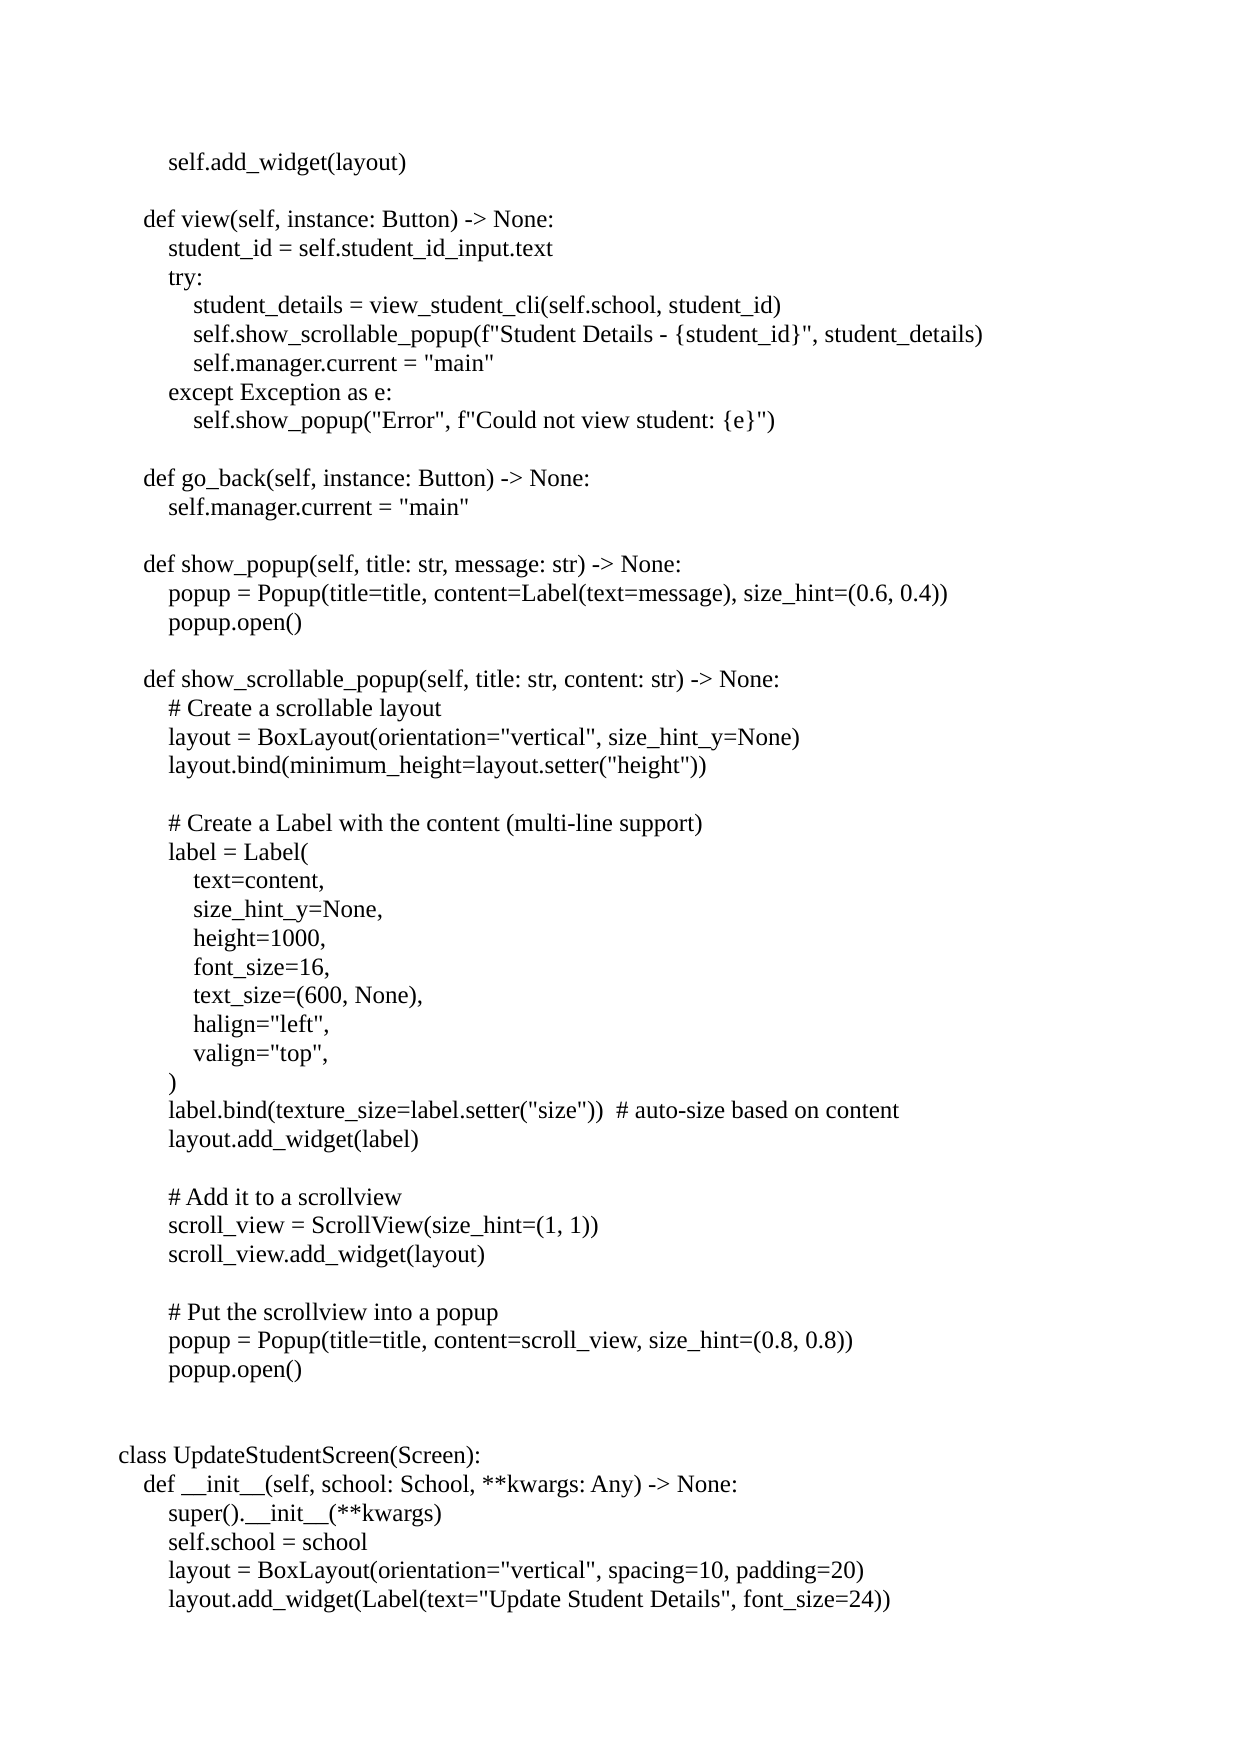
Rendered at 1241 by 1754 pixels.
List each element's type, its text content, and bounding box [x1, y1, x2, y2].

text def __init__(self, school: School, **kwargs: Any) -> None: [118, 1469, 1122, 1498]
text label = Label( [118, 837, 1122, 866]
text class UpdateStudentScreen(Screen): [118, 1441, 1122, 1469]
text popup.open() [118, 607, 1122, 636]
text self.school = school [118, 1527, 1122, 1556]
text scroll_view = ScrollView(size_hint=(1, 1)) [118, 1211, 1122, 1239]
text layout = BoxLayout(orientation="vertical", size_hint_y=None) [118, 722, 1122, 751]
text layout.add_widget(Label(text="Update Student Details", font_size=24)) [118, 1584, 1122, 1613]
text student_details = view_student_cli(self.school, student_id) [118, 291, 1122, 319]
text self.manager.current = "main" [118, 348, 1122, 377]
text def show_popup(self, title: str, message: str) -> None: [118, 549, 1122, 578]
text except Exception as e: [118, 377, 1122, 406]
text super().__init__(**kwargs) [118, 1498, 1122, 1527]
text font_size=16, [118, 952, 1122, 981]
text try: [118, 262, 1122, 291]
text size_hint_y=None, [118, 894, 1122, 923]
text text=content, [118, 866, 1122, 894]
text ) [118, 1067, 1122, 1096]
text layout.bind(minimum_height=layout.setter("height")) [118, 751, 1122, 779]
text text_size=(600, None), [118, 981, 1122, 1009]
text height=1000, [118, 923, 1122, 952]
text student_id = self.student_id_input.text [118, 233, 1122, 262]
text popup = Popup(title=title, content=scroll_view, size_hint=(0.8, 0.8)) [118, 1326, 1122, 1354]
text self.add_widget(layout) [118, 147, 1122, 176]
text popup = Popup(title=title, content=Label(text=message), size_hint=(0.6, 0.4)) [118, 578, 1122, 607]
text label.bind(texture_size=label.setter("size")) # auto-size based on content [118, 1096, 1122, 1124]
text self.show_scrollable_popup(f"Student Details - {student_id}", student_details) [118, 319, 1122, 348]
text halign="left", [118, 1009, 1122, 1038]
text def view(self, instance: Button) -> None: [118, 204, 1122, 233]
text popup.open() [118, 1354, 1122, 1383]
text layout = BoxLayout(orientation="vertical", spacing=10, padding=20) [118, 1556, 1122, 1584]
text layout.add_widget(label) [118, 1124, 1122, 1153]
text def go_back(self, instance: Button) -> None: [118, 463, 1122, 492]
text # Create a scrollable layout [118, 693, 1122, 722]
text valign="top", [118, 1038, 1122, 1067]
text self.show_popup("Error", f"Could not view student: {e}") [118, 406, 1122, 434]
text def show_scrollable_popup(self, title: str, content: str) -> None: [118, 664, 1122, 693]
text scroll_view.add_widget(layout) [118, 1239, 1122, 1268]
text self.manager.current = "main" [118, 492, 1122, 521]
text # Add it to a scrollview [118, 1182, 1122, 1211]
text # Create a Label with the content (multi-line support) [118, 808, 1122, 837]
text # Put the scrollview into a popup [118, 1297, 1122, 1326]
